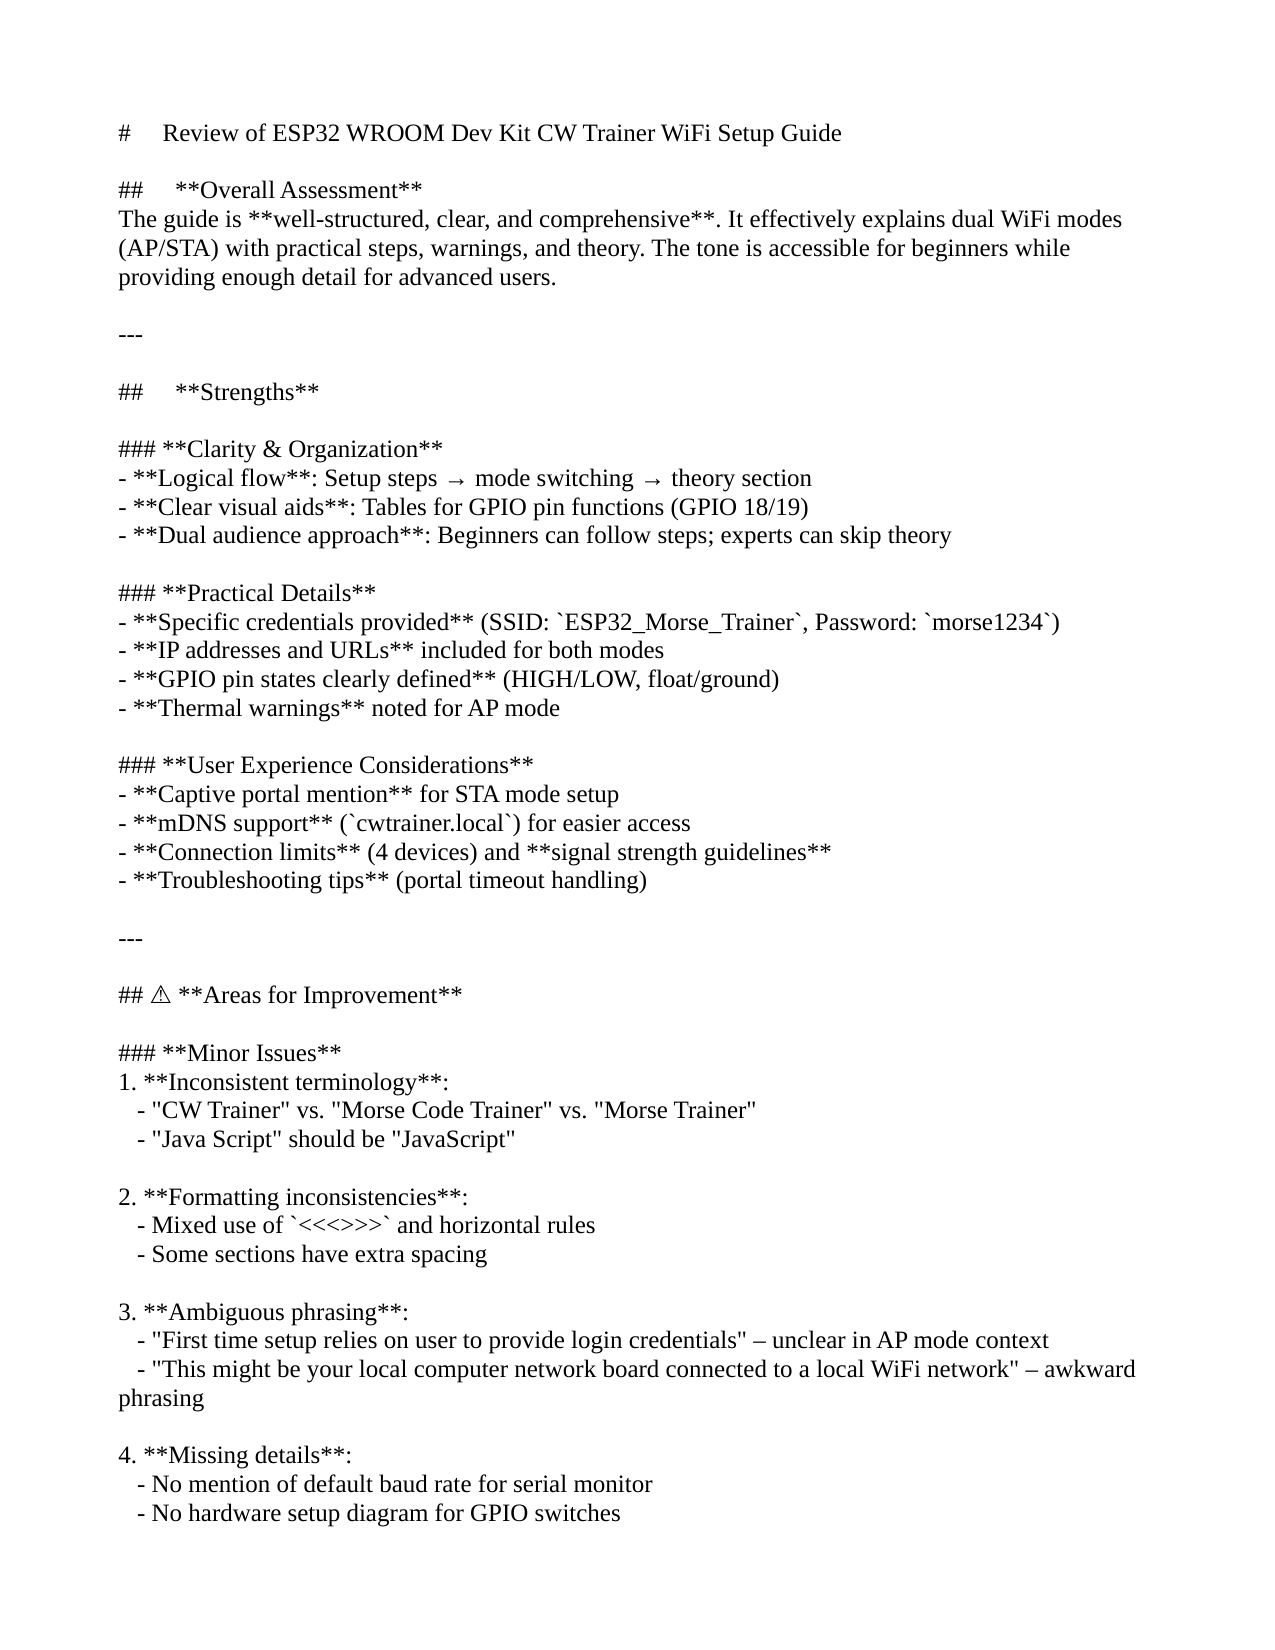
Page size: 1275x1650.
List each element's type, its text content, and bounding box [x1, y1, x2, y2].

text - Mixed use of `<<<>>>` and horizontal rules [118, 1211, 1157, 1239]
text - **Troubleshooting tips** (portal timeout handling) [118, 866, 1157, 894]
text --- [118, 923, 1157, 952]
text - **Thermal warnings** noted for AP mode [118, 693, 1157, 722]
text - **GPIO pin states clearly defined** (HIGH/LOW, float/ground) [118, 664, 1157, 693]
text - "This might be your local computer network board connected to a local WiFi network" – awkward phrasing [118, 1354, 1157, 1412]
text ### **Minor Issues** [118, 1038, 1157, 1067]
text - "First time setup relies on user to provide login credentials" – unclear in AP mode context [118, 1326, 1157, 1354]
text ## ✅ **Overall Assessment** [118, 176, 1157, 204]
text --- [118, 319, 1157, 348]
text - "Java Script" should be "JavaScript" [118, 1124, 1157, 1153]
text 4. **Missing details**: [118, 1441, 1157, 1469]
text ### **User Experience Considerations** [118, 751, 1157, 779]
text - No hardware setup diagram for GPIO switches [118, 1498, 1157, 1527]
text 2. **Formatting inconsistencies**: [118, 1182, 1157, 1211]
text - **Clear visual aids**: Tables for GPIO pin functions (GPIO 18/19) [118, 492, 1157, 521]
text ## 🎯 **Strengths** [118, 377, 1157, 406]
text - **Connection limits** (4 devices) and **signal strength guidelines** [118, 837, 1157, 866]
text - Some sections have extra spacing [118, 1239, 1157, 1268]
text - **mDNS support** (`cwtrainer.local`) for easier access [118, 808, 1157, 837]
text 3. **Ambiguous phrasing**: [118, 1297, 1157, 1326]
text - **Specific credentials provided** (SSID: `ESP32_Morse_Trainer`, Password: `morse1234`) [118, 607, 1157, 636]
text # 📝 Review of ESP32 WROOM Dev Kit CW Trainer WiFi Setup Guide [118, 118, 1157, 147]
text - **IP addresses and URLs** included for both modes [118, 636, 1157, 664]
text - "CW Trainer" vs. "Morse Code Trainer" vs. "Morse Trainer" [118, 1096, 1157, 1124]
text - **Dual audience approach**: Beginners can follow steps; experts can skip theory [118, 521, 1157, 549]
text ## ⚠️ **Areas for Improvement** [118, 981, 1157, 1009]
text - No mention of default baud rate for serial monitor [118, 1469, 1157, 1498]
text ### **Practical Details** [118, 578, 1157, 607]
text - **Captive portal mention** for STA mode setup [118, 779, 1157, 808]
text - **Logical flow**: Setup steps → mode switching → theory section [118, 463, 1157, 492]
text ### **Clarity & Organization** [118, 434, 1157, 463]
text The guide is **well-structured, clear, and comprehensive**. It effectively explains dual WiFi modes (AP/STA) with practical steps, warnings, and theory. The tone is accessible for beginners while providing enough detail for advanced users. [118, 204, 1157, 291]
text 1. **Inconsistent terminology**: [118, 1067, 1157, 1096]
